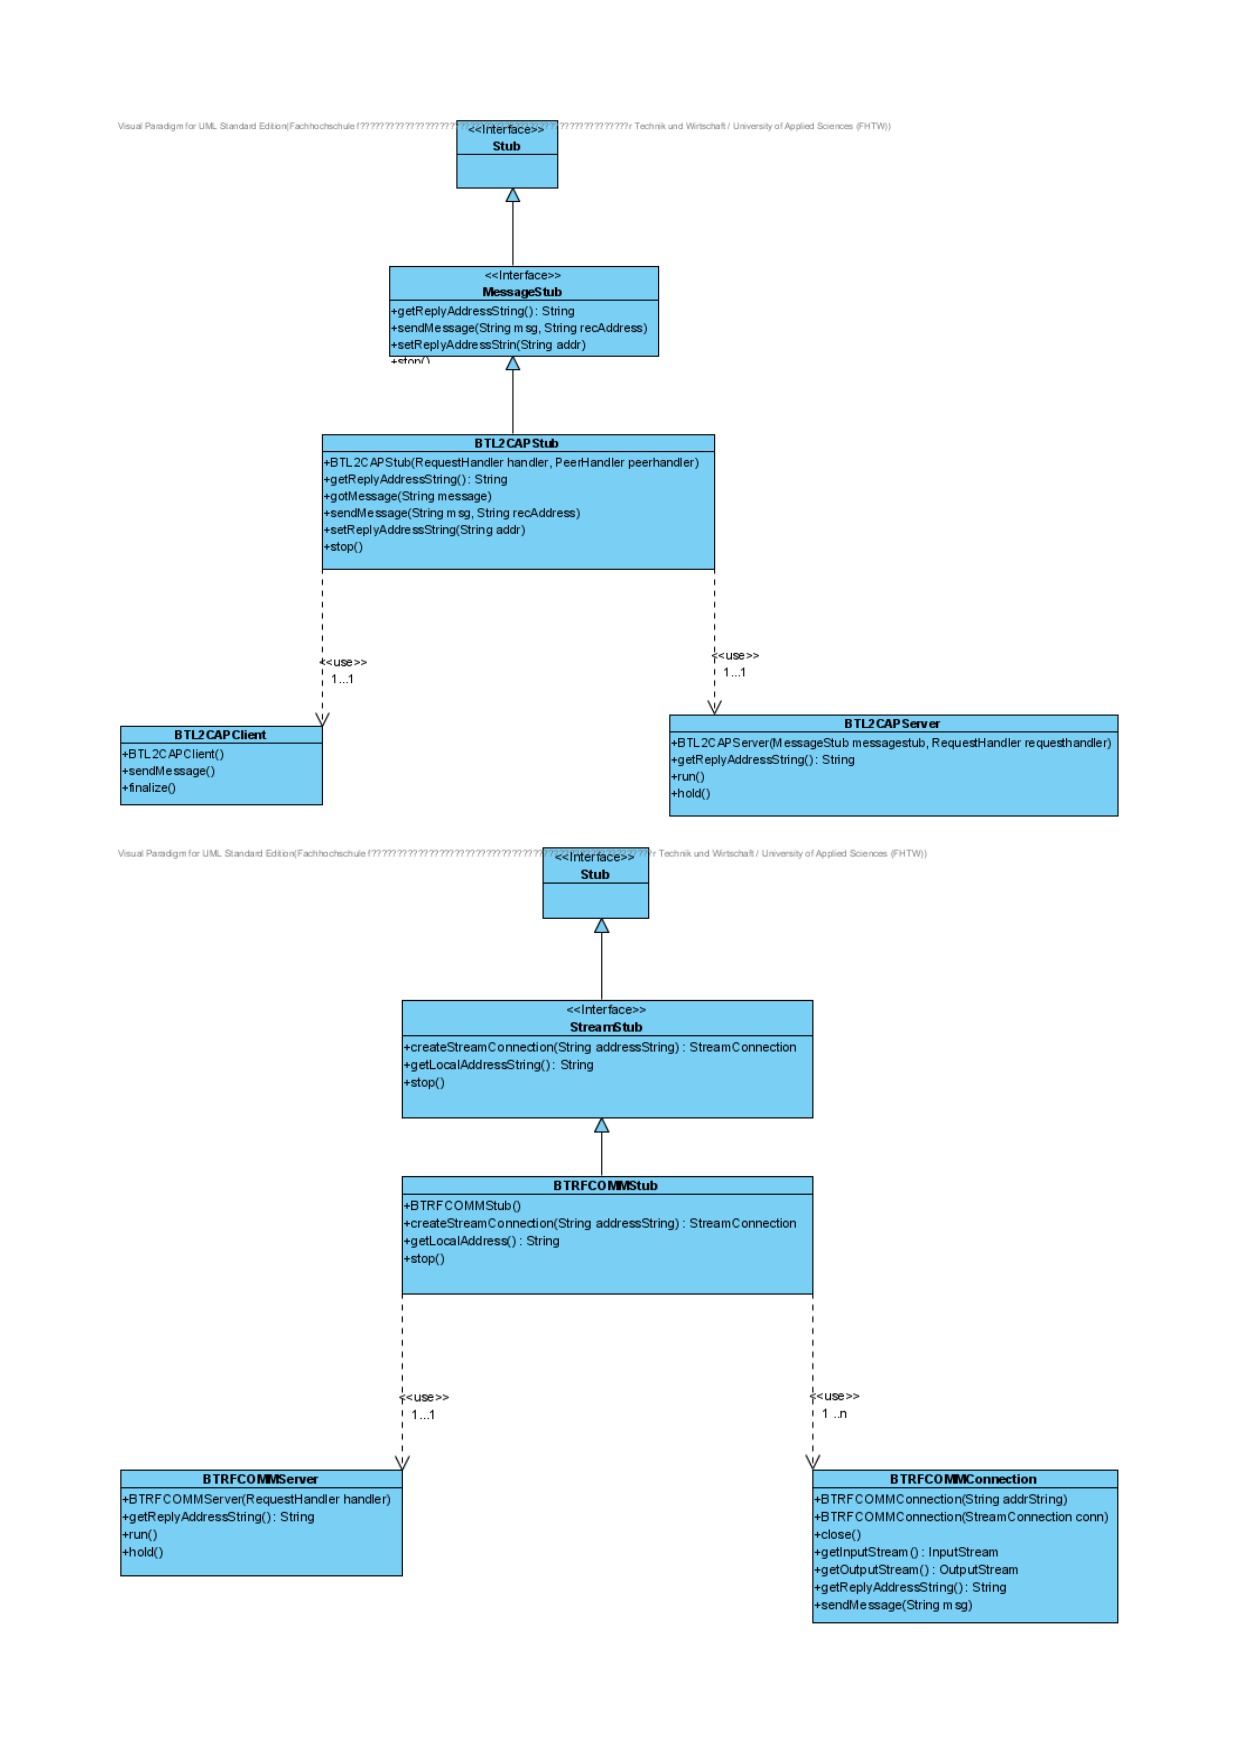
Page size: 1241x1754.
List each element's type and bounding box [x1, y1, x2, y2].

picture [118, 845, 1122, 1627]
picture [118, 118, 1122, 820]
